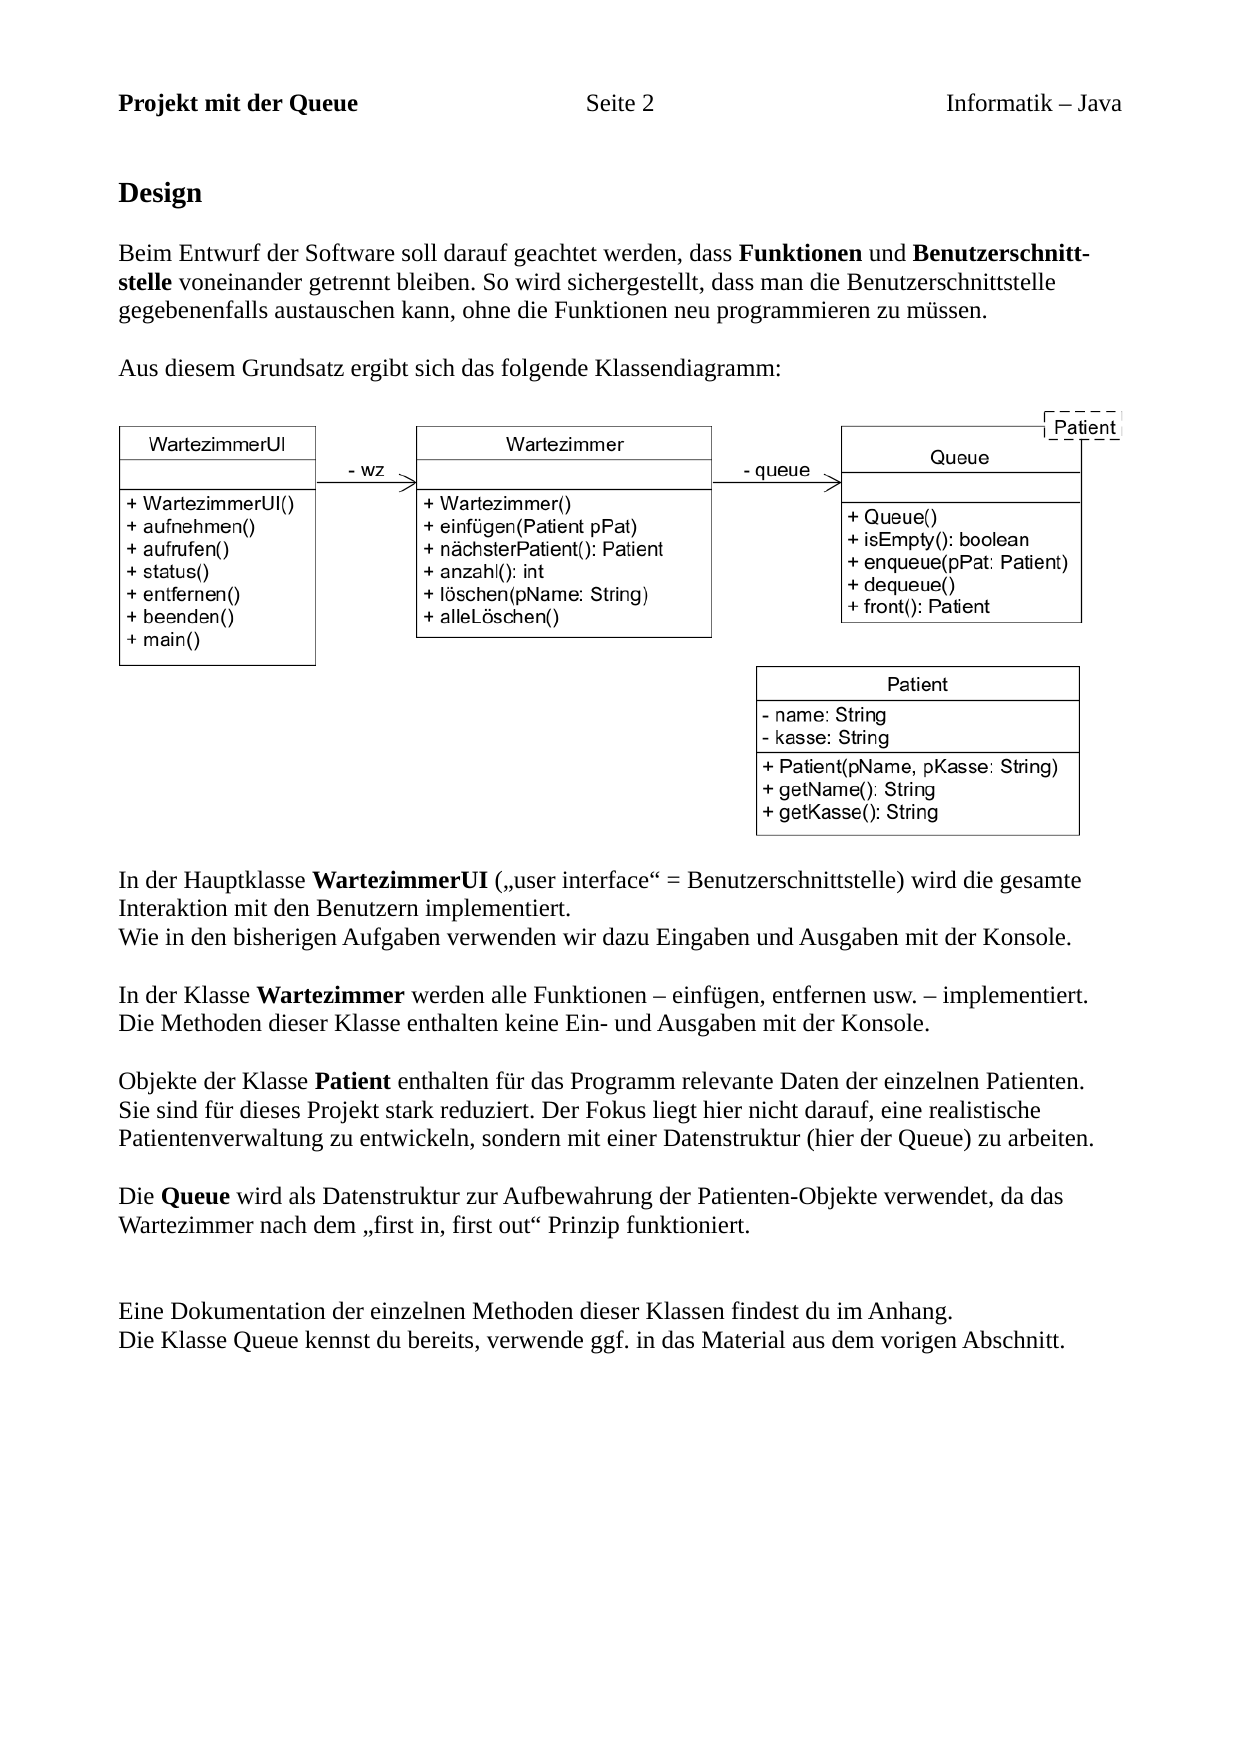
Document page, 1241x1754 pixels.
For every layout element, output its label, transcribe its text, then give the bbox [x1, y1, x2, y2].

text Die Klasse Queue kennst du bereits, verwende ggf. in das Material aus dem vorigen Abschnitt. [118, 1325, 1122, 1353]
picture [118, 410, 1123, 836]
text Design [118, 176, 1122, 209]
text Die Queue wird als Datenstruktur zur Aufbewahrung der Patienten-Objekte verwendet, da das Wartezimmer nach dem „first in, first out“ Prinzip funktioniert. [118, 1181, 1122, 1238]
text Sie sind für dieses Projekt stark reduziert. Der Fokus liegt hier nicht darauf, eine realistische Patientenverwaltung zu entwickeln, sondern mit einer Datenstruktur (hier der Queue) zu arbeiten. [118, 1095, 1122, 1152]
text Aus diesem Grundsatz ergibt sich das folgende Klassendiagramm: [118, 353, 1122, 382]
text Beim Entwurf der Software soll darauf geachtet werden, dass Funktionen und Benutzerschnitt-stelle voneinander getrennt bleiben. So wird sichergestellt, dass man die Benutzerschnittstelle gegebenenfalls austauschen kann, ohne die Funktionen neu programmieren zu müssen. [118, 238, 1122, 324]
text Wie in den bisherigen Aufgaben verwenden wir dazu Eingaben und Ausgaben mit der Konsole. [118, 922, 1122, 951]
text Objekte der Klasse Patient enthalten für das Programm relevante Daten der einzelnen Patienten. [118, 1066, 1122, 1095]
text In der Hauptklasse WartezimmerUI („user interface“ = Benutzerschnittstelle) wird die gesamte Interaktion mit den Benutzern implementiert. [118, 865, 1122, 922]
text Eine Dokumentation der einzelnen Methoden dieser Klassen findest du im Anhang. [118, 1296, 1122, 1325]
text In der Klasse Wartezimmer werden alle Funktionen – einfügen, entfernen usw. – implementiert. Die Methoden dieser Klasse enthalten keine Ein- und Ausgaben mit der Konsole. [118, 980, 1122, 1037]
